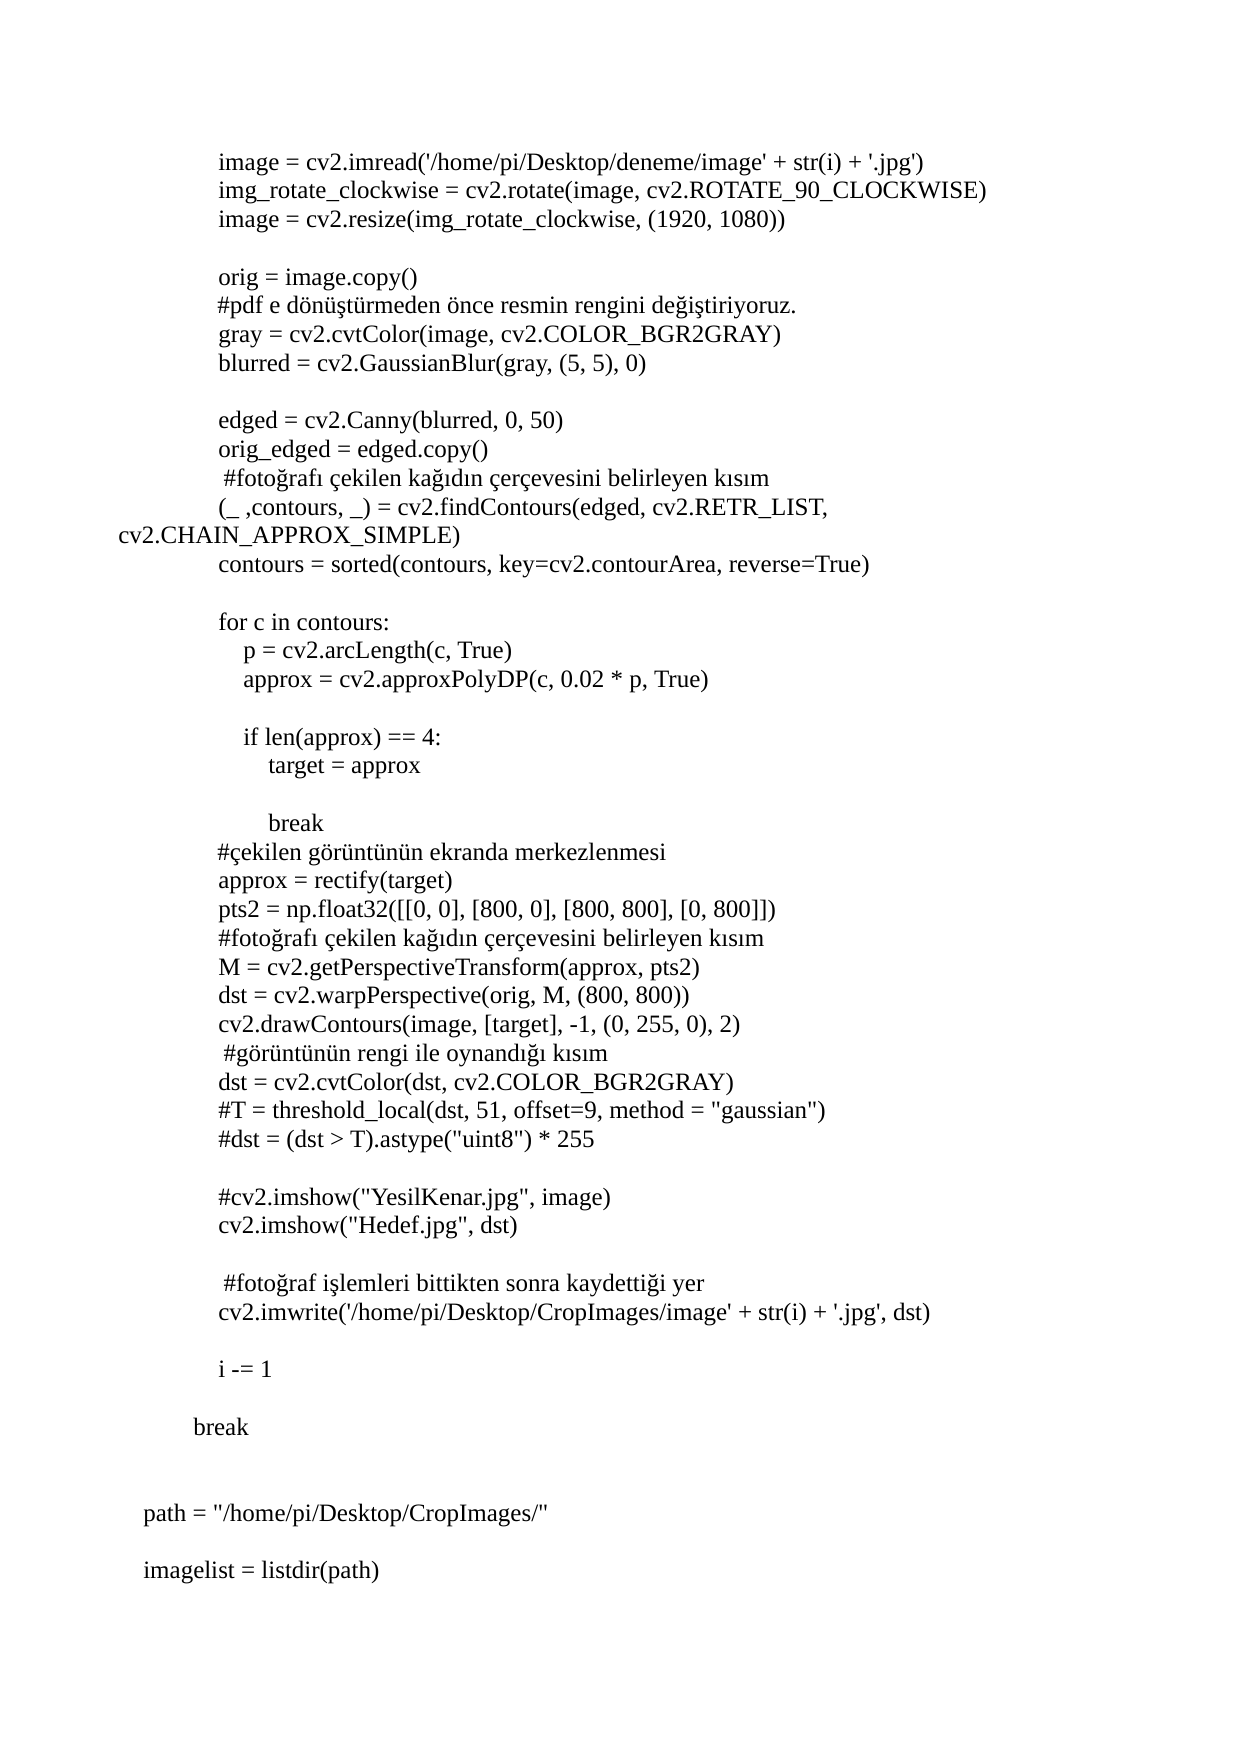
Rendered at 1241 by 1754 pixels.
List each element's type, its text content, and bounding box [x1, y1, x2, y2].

text dst = cv2.warpPerspective(orig, M, (800, 800)) [118, 981, 1122, 1009]
text edged = cv2.Canny(blurred, 0, 50) [118, 406, 1122, 434]
text img_rotate_clockwise = cv2.rotate(image, cv2.ROTATE_90_CLOCKWISE) [118, 176, 1122, 204]
text #fotoğrafı çekilen kağıdın çerçevesini belirleyen kısım [118, 463, 1122, 492]
text for c in contours: [118, 607, 1122, 636]
text break [118, 808, 1122, 837]
text M = cv2.getPerspectiveTransform(approx, pts2) [118, 952, 1122, 981]
text if len(approx) == 4: [118, 722, 1122, 751]
text #dst = (dst > T).astype("uint8") * 255 [118, 1124, 1122, 1153]
text cv2.drawContours(image, [target], -1, (0, 255, 0), 2) [118, 1009, 1122, 1038]
text pts2 = np.float32([[0, 0], [800, 0], [800, 800], [0, 800]]) [118, 894, 1122, 923]
text approx = rectify(target) [118, 866, 1122, 894]
text orig_edged = edged.copy() [118, 434, 1122, 463]
text contours = sorted(contours, key=cv2.contourArea, reverse=True) [118, 549, 1122, 578]
text target = approx [118, 751, 1122, 779]
text #cv2.imshow("YesilKenar.jpg", image) [118, 1182, 1122, 1211]
text orig = image.copy() [118, 262, 1122, 291]
text #çekilen görüntünün ekranda merkezlenmesi [118, 837, 1122, 866]
text i -= 1 [118, 1354, 1122, 1383]
text dst = cv2.cvtColor(dst, cv2.COLOR_BGR2GRAY) [118, 1067, 1122, 1096]
text #fotoğrafı çekilen kağıdın çerçevesini belirleyen kısım [118, 923, 1122, 952]
text cv2.imwrite('/home/pi/Desktop/CropImages/image' + str(i) + '.jpg', dst) [118, 1297, 1122, 1326]
text approx = cv2.approxPolyDP(c, 0.02 * p, True) [118, 664, 1122, 693]
text p = cv2.arcLength(c, True) [118, 636, 1122, 664]
text imagelist = listdir(path) [118, 1556, 1122, 1584]
text image = cv2.imread('/home/pi/Desktop/deneme/image' + str(i) + '.jpg') [118, 147, 1122, 176]
text #pdf e dönüştürmeden önce resmin rengini değiştiriyoruz. [118, 291, 1122, 319]
text cv2.imshow("Hedef.jpg", dst) [118, 1211, 1122, 1239]
text #fotoğraf işlemleri bittikten sonra kaydettiği yer [118, 1268, 1122, 1297]
text gray = cv2.cvtColor(image, cv2.COLOR_BGR2GRAY) [118, 319, 1122, 348]
text image = cv2.resize(img_rotate_clockwise, (1920, 1080)) [118, 204, 1122, 233]
text break [118, 1412, 1122, 1441]
text #görüntünün rengi ile oynandığı kısım [118, 1038, 1122, 1067]
text path = "/home/pi/Desktop/CropImages/" [118, 1498, 1122, 1527]
text blurred = cv2.GaussianBlur(gray, (5, 5), 0) [118, 348, 1122, 377]
text #T = threshold_local(dst, 51, offset=9, method = "gaussian") [118, 1096, 1122, 1124]
text (_ ,contours, _) = cv2.findContours(edged, cv2.RETR_LIST, cv2.CHAIN_APPROX_SIMPLE) [118, 492, 1122, 549]
